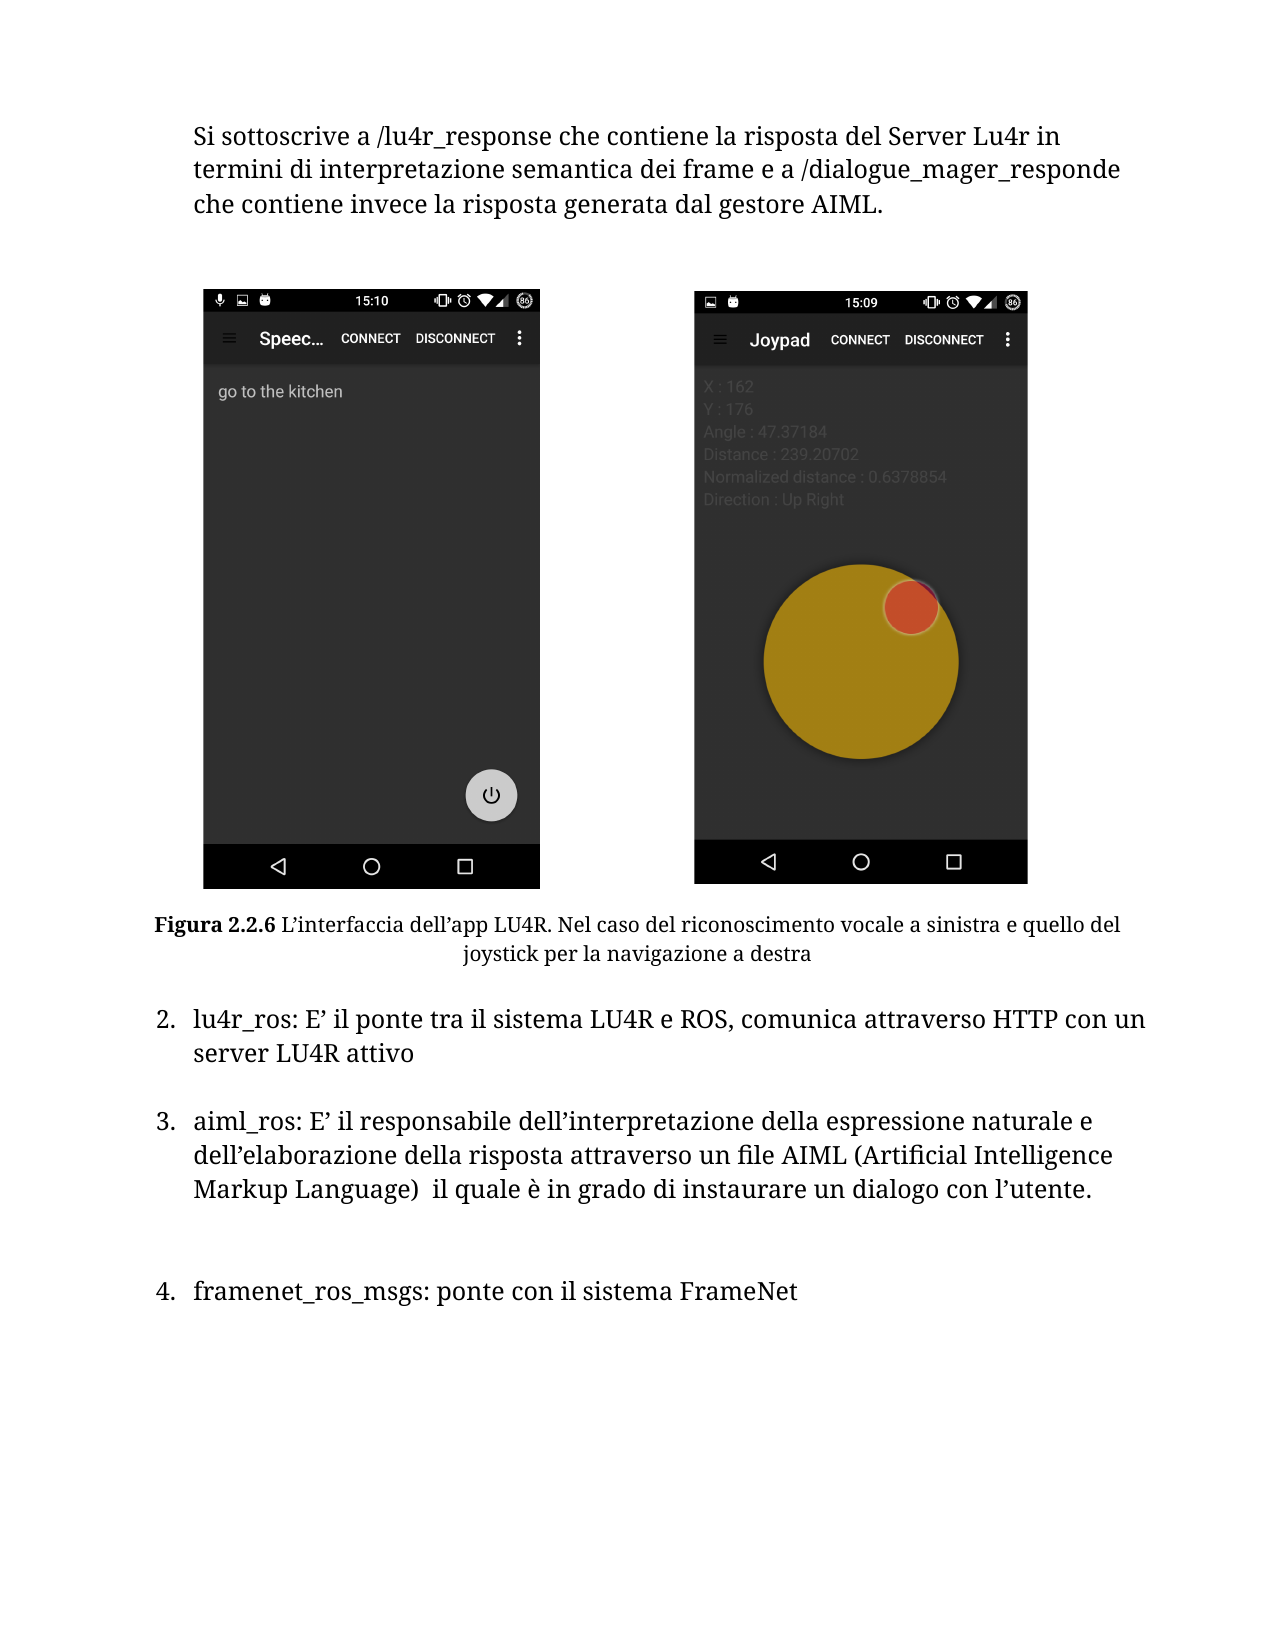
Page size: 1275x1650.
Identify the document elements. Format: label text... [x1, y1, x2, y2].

list lu4r_ros: E’ il ponte tra il sistema LU4R e ROS, comunica attraverso HTTP con un server LU4R attivo [156, 1001, 1157, 1069]
text Figura 2.2.6 L’interfaccia dell’app LU4R. Nel caso del riconoscimento vocale a sinistra e quello del joystick per la navigazione a destra [118, 910, 1157, 967]
picture [694, 291, 1028, 884]
list aiml_ros: E’ il responsabile dell’interpretazione della espressione naturale e dell’elaborazione della risposta attraverso un file AIML (Artificial Intelligence Markup Language) il quale è in grado di instaurare un dialogo con l’utente. [156, 1103, 1157, 1240]
picture [203, 289, 540, 889]
list framenet_ros_msgs: ponte con il sistema FrameNet [156, 1274, 1157, 1308]
list Si sottoscrive a /lu4r_response che contiene la risposta del Server Lu4r in termini di interpretazione semantica dei frame e a /dialogue_mager_responde che contiene invece la risposta generata dal gestore AIML. [156, 118, 1157, 220]
